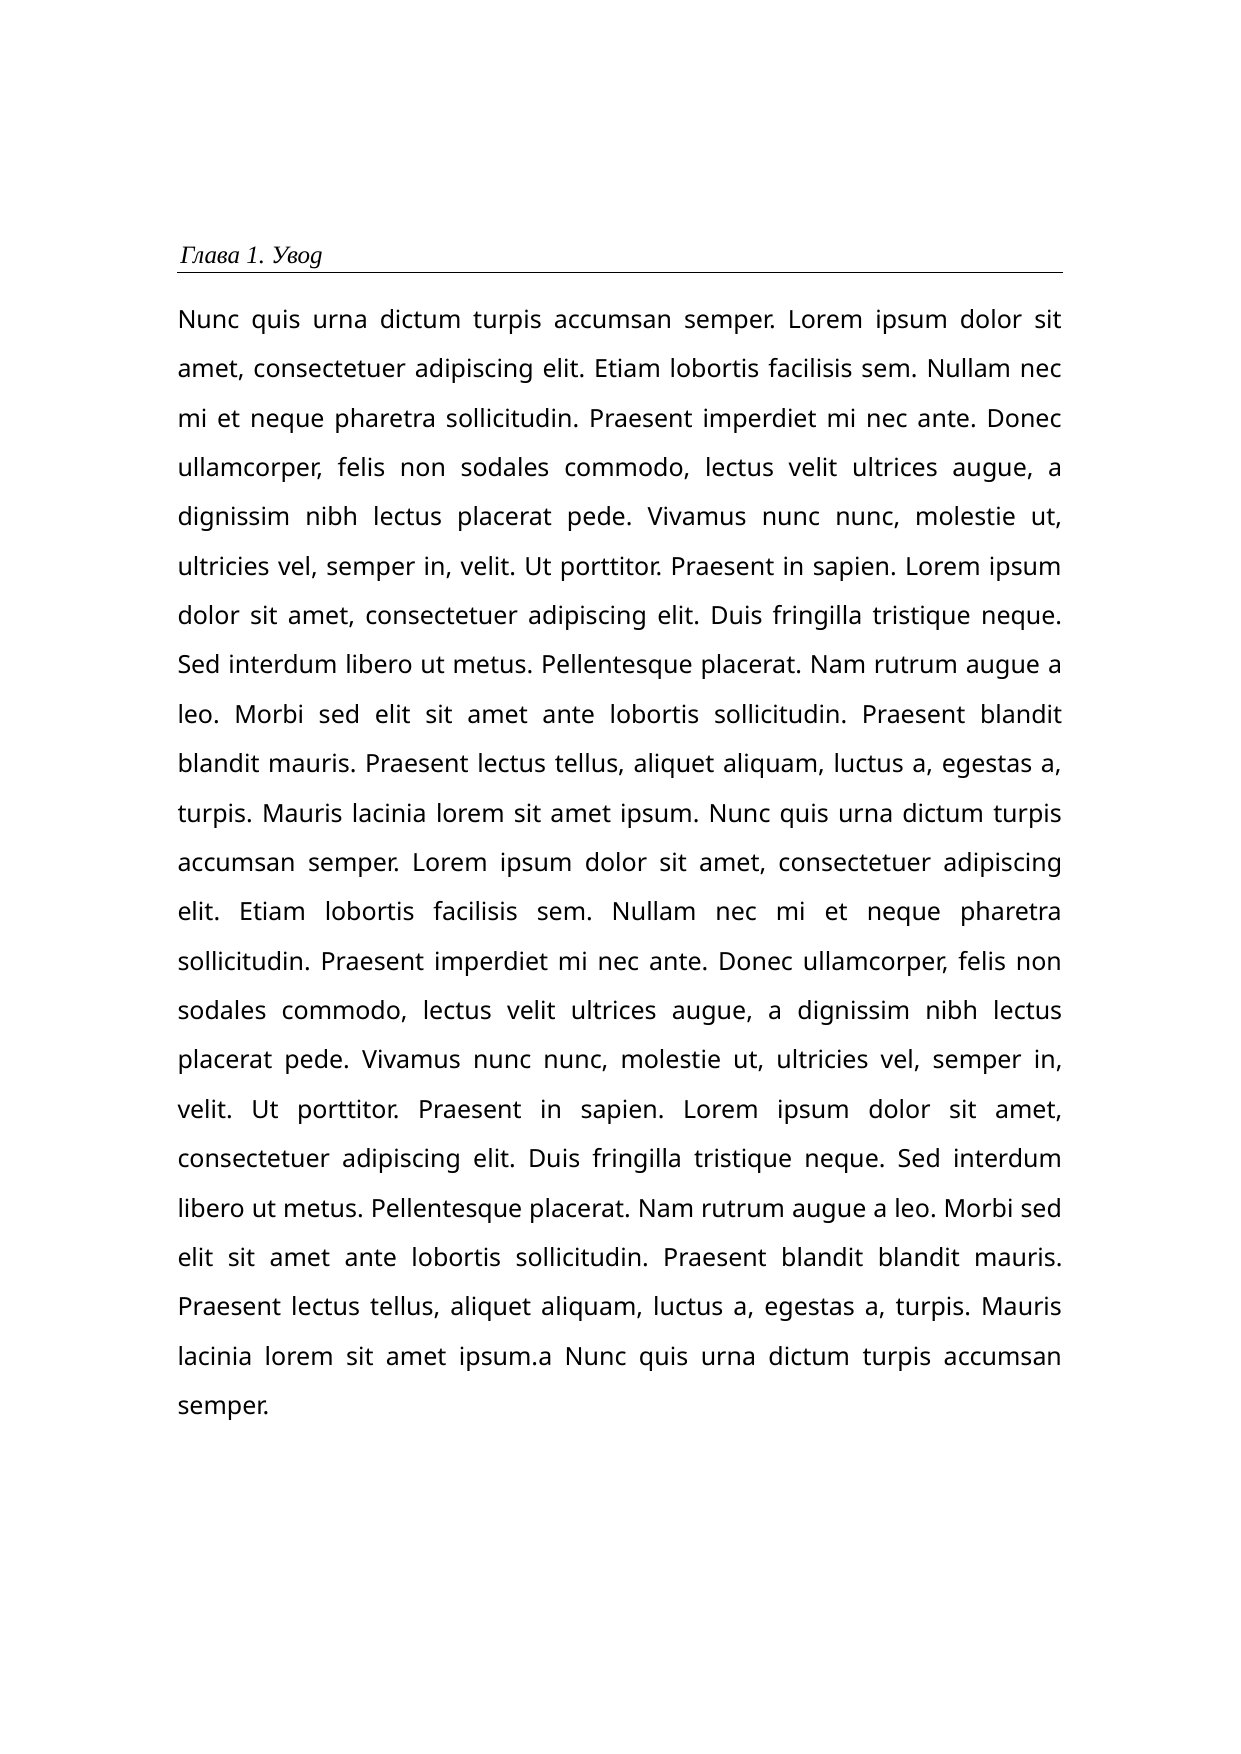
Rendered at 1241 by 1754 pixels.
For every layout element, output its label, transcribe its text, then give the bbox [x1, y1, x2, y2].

text Nunc quis urna dictum turpis accumsan semper. Lorem ipsum dolor sit amet, consectetuer adipiscing elit. Etiam lobortis facilisis sem. Nullam nec mi et neque pharetra sollicitudin. Praesent imperdiet mi nec ante. Donec ullamcorper, felis non sodales commodo, lectus velit ultrices augue, a dignissim nibh lectus placerat pede. Vivamus nunc nunc, molestie ut, ultricies vel, semper in, velit. Ut porttitor. Praesent in sapien. Lorem ipsum dolor sit amet, consectetuer adipiscing elit. Duis fringilla tristique neque. Sed interdum libero ut metus. Pellentesque placerat. Nam rutrum augue a leo. Morbi sed elit sit amet ante lobortis sollicitudin. Praesent blandit blandit mauris. Praesent lectus tellus, aliquet aliquam, luctus a, egestas a, turpis. Mauris lacinia lorem sit amet ipsum. Nunc quis urna dictum turpis accumsan semper. Lorem ipsum dolor sit amet, consectetuer adipiscing elit. Etiam lobortis facilisis sem. Nullam nec mi et neque pharetra sollicitudin. Praesent imperdiet mi nec ante. Donec ullamcorper, felis non sodales commodo, lectus velit ultrices augue, a dignissim nibh lectus placerat pede. Vivamus nunc nunc, molestie ut, ultricies vel, semper in, velit. Ut porttitor. Praesent in sapien. Lorem ipsum dolor sit amet, consectetuer adipiscing elit. Duis fringilla tristique neque. Sed interdum libero ut metus. Pellentesque placerat. Nam rutrum augue a leo. Morbi sed elit sit amet ante lobortis sollicitudin. Praesent blandit blandit mauris. Praesent lectus tellus, aliquet aliquam, luctus a, egestas a, turpis. Mauris lacinia lorem sit amet ipsum.а Nunc quis urna dictum turpis accumsan semper. [177, 302, 1063, 1422]
